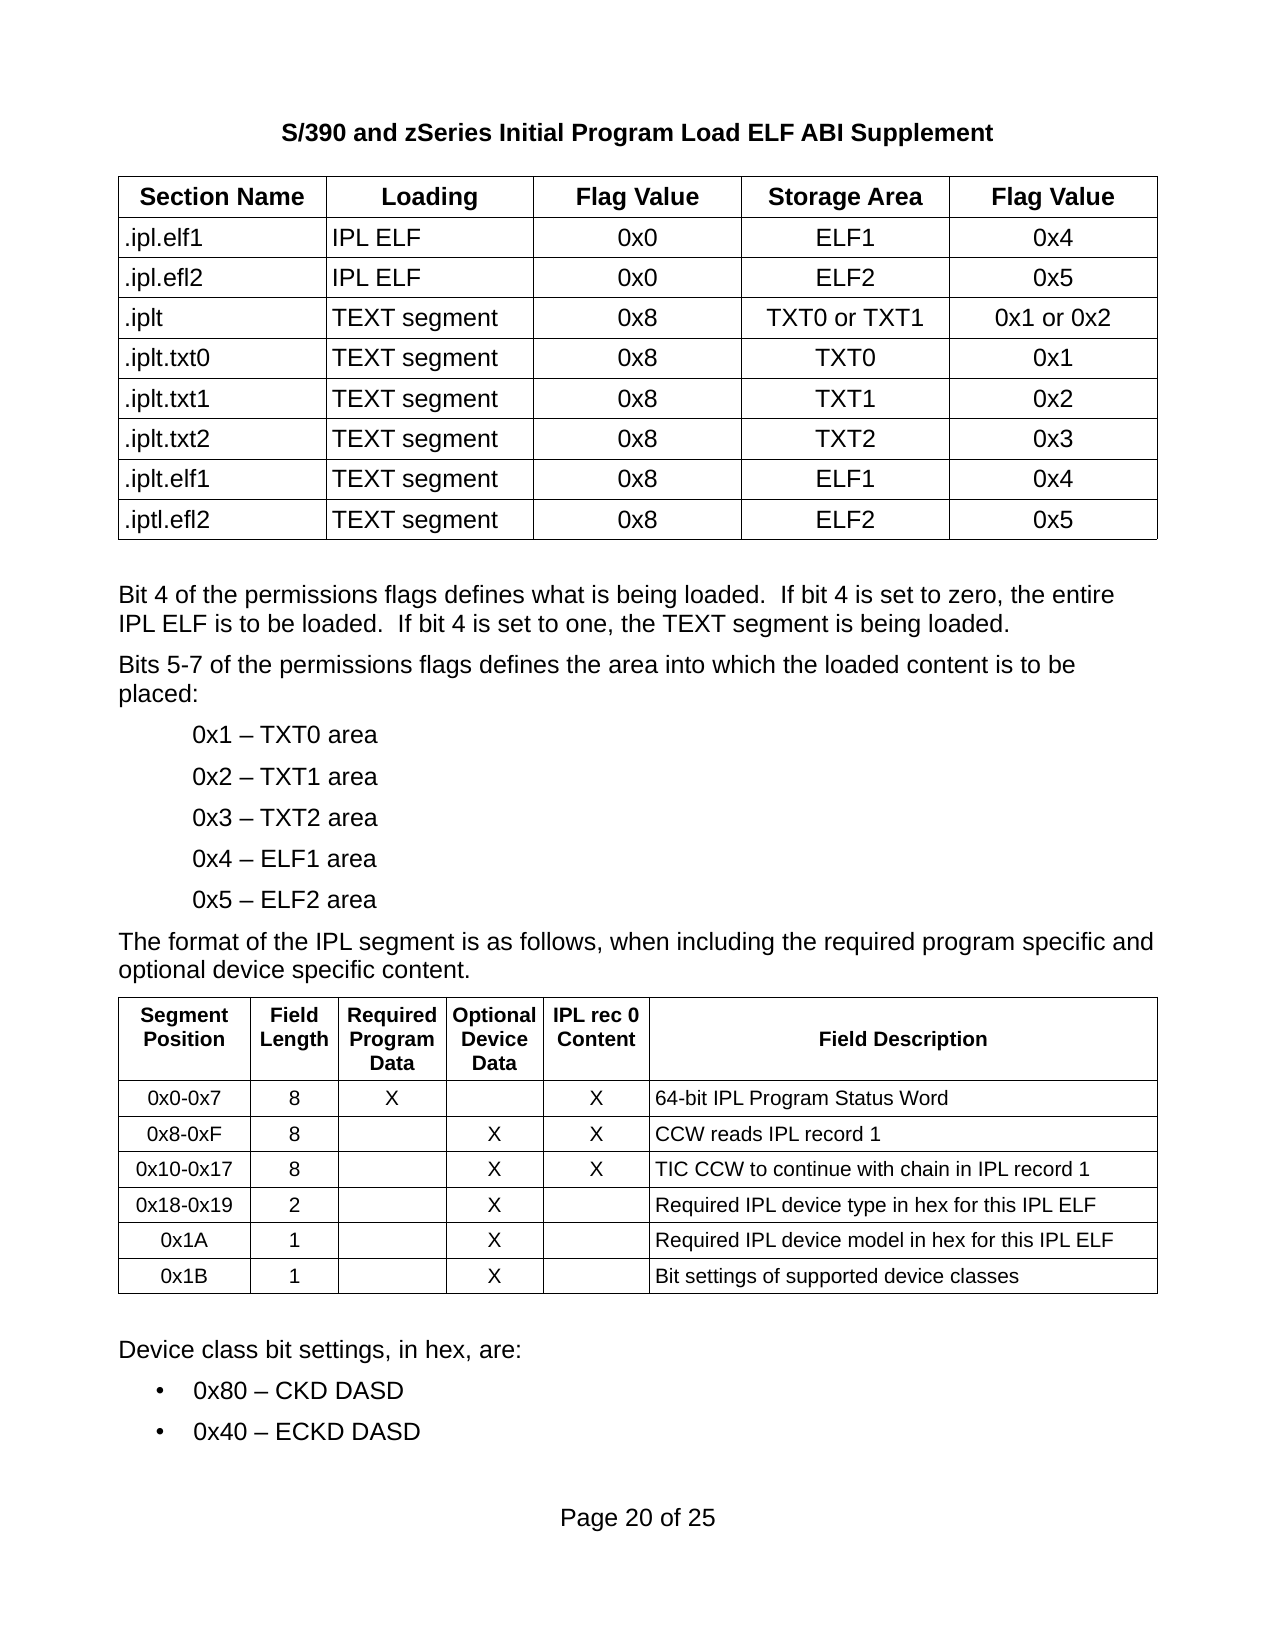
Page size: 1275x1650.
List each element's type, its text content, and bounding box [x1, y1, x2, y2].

table_cell TEXT segment [327, 419, 533, 458]
table_header Field Description [650, 998, 1157, 1080]
table_cell TXT0 [742, 339, 949, 378]
table_cell .iplt.txt2 [119, 419, 326, 458]
text 0x2 – TXT1 area [192, 762, 1157, 791]
table_cell 0x4 [950, 460, 1157, 499]
table_cell CCW reads IPL record 1 [650, 1117, 1157, 1151]
table_cell [339, 1117, 446, 1151]
list 0x40 – ECKD DASD [156, 1417, 1157, 1446]
text 0x1 – TXT0 area [192, 721, 1157, 749]
table_cell Required IPL device type in hex for this IPL ELF [650, 1188, 1157, 1222]
table_cell [544, 1188, 649, 1222]
table_cell TEXT segment [327, 298, 533, 338]
table_header Optional Device Data [447, 998, 543, 1080]
text The format of the IPL segment is as follows, when including the required program specific and optional device specific content. [118, 927, 1157, 984]
table_cell TEXT segment [327, 500, 533, 539]
table_cell TEXT segment [327, 339, 533, 378]
table_header Required Program Data [339, 998, 446, 1080]
table_cell 0x0-0x7 [119, 1081, 250, 1116]
table_cell TXT1 [742, 379, 949, 418]
table_cell .iplt.elf1 [119, 460, 326, 499]
table_cell 8 [251, 1152, 338, 1187]
table_cell 2 [251, 1188, 338, 1222]
table_cell X [447, 1152, 543, 1187]
table_header Loading [327, 177, 533, 217]
table_cell X [447, 1223, 543, 1258]
table_cell 0x1 or 0x2 [950, 298, 1157, 338]
table_cell [544, 1223, 649, 1258]
table_cell ELF1 [742, 460, 949, 499]
table_header Segment Position [119, 998, 250, 1080]
table_cell .iplt [119, 298, 326, 338]
table_cell 0x2 [950, 379, 1157, 418]
text Device class bit settings, in hex, are: [118, 1335, 1157, 1363]
table_cell IPL ELF [327, 218, 533, 257]
text 0x4 – ELF1 area [192, 844, 1157, 873]
table_cell 8 [251, 1081, 338, 1116]
table_cell .iplt.txt1 [119, 379, 326, 418]
table_cell TEXT segment [327, 379, 533, 418]
table_cell 0x18-0x19 [119, 1188, 250, 1222]
table_header IPL rec 0 Content [544, 998, 649, 1080]
table_cell 0x3 [950, 419, 1157, 458]
table_cell 1 [251, 1223, 338, 1258]
table_cell [544, 1259, 649, 1293]
table_header Storage Area [742, 177, 949, 217]
table_cell X [447, 1188, 543, 1222]
table_cell Bit settings of supported device classes [650, 1259, 1157, 1293]
table_cell TEXT segment [327, 460, 533, 499]
table_cell .iptl.efl2 [119, 500, 326, 539]
table_cell 0x8 [534, 298, 741, 338]
table_cell 0x0 [534, 258, 741, 297]
table_cell .ipl.efl2 [119, 258, 326, 297]
table_cell X [339, 1081, 446, 1116]
table_cell 0x8 [534, 379, 741, 418]
table_cell 0x8-0xF [119, 1117, 250, 1151]
table_cell 0x8 [534, 419, 741, 458]
table_cell [339, 1259, 446, 1293]
table_cell 0x0 [534, 218, 741, 257]
table_cell ELF1 [742, 218, 949, 257]
table_cell 8 [251, 1117, 338, 1151]
list 0x80 – CKD DASD [156, 1376, 1157, 1405]
table_header Flag Value [950, 177, 1157, 217]
table_cell 0x5 [950, 258, 1157, 297]
table_header Field Length [251, 998, 338, 1080]
table_cell X [447, 1259, 543, 1293]
table_cell 0x10-0x17 [119, 1152, 250, 1187]
table_cell 0x5 [950, 500, 1157, 539]
table_cell 0x4 [950, 218, 1157, 257]
text Bits 5-7 of the permissions flags defines the area into which the loaded content is to be placed: [118, 651, 1157, 708]
table_cell [339, 1188, 446, 1222]
table_cell X [544, 1081, 649, 1116]
text 0x3 – TXT2 area [192, 803, 1157, 832]
table_header Flag Value [534, 177, 741, 217]
table_cell 0x1B [119, 1259, 250, 1293]
table_cell 0x8 [534, 500, 741, 539]
table_cell 0x1 [950, 339, 1157, 378]
table_cell IPL ELF [327, 258, 533, 297]
table_cell X [544, 1117, 649, 1151]
table_cell TXT0 or TXT1 [742, 298, 949, 338]
table_cell TIC CCW to continue with chain in IPL record 1 [650, 1152, 1157, 1187]
table_cell [339, 1223, 446, 1258]
table_cell X [544, 1152, 649, 1187]
table_header Section Name [119, 177, 326, 217]
table_cell 0x8 [534, 339, 741, 378]
table_cell 1 [251, 1259, 338, 1293]
table_cell TXT2 [742, 419, 949, 458]
table_cell X [447, 1117, 543, 1151]
table_cell .ipl.elf1 [119, 218, 326, 257]
table_cell ELF2 [742, 500, 949, 539]
table_cell .iplt.txt0 [119, 339, 326, 378]
table_cell ELF2 [742, 258, 949, 297]
table_cell 0x8 [534, 460, 741, 499]
text Bit 4 of the permissions flags defines what is being loaded. If bit 4 is set to zero, the entire IPL ELF is to be loaded. If bit 4 is set to one, the TEXT segment is being loaded. [118, 581, 1157, 638]
table_cell [447, 1081, 543, 1116]
table_cell 64-bit IPL Program Status Word [650, 1081, 1157, 1116]
table_cell [339, 1152, 446, 1187]
text 0x5 – ELF2 area [192, 886, 1157, 914]
table_cell Required IPL device model in hex for this IPL ELF [650, 1223, 1157, 1258]
table_cell 0x1A [119, 1223, 250, 1258]
